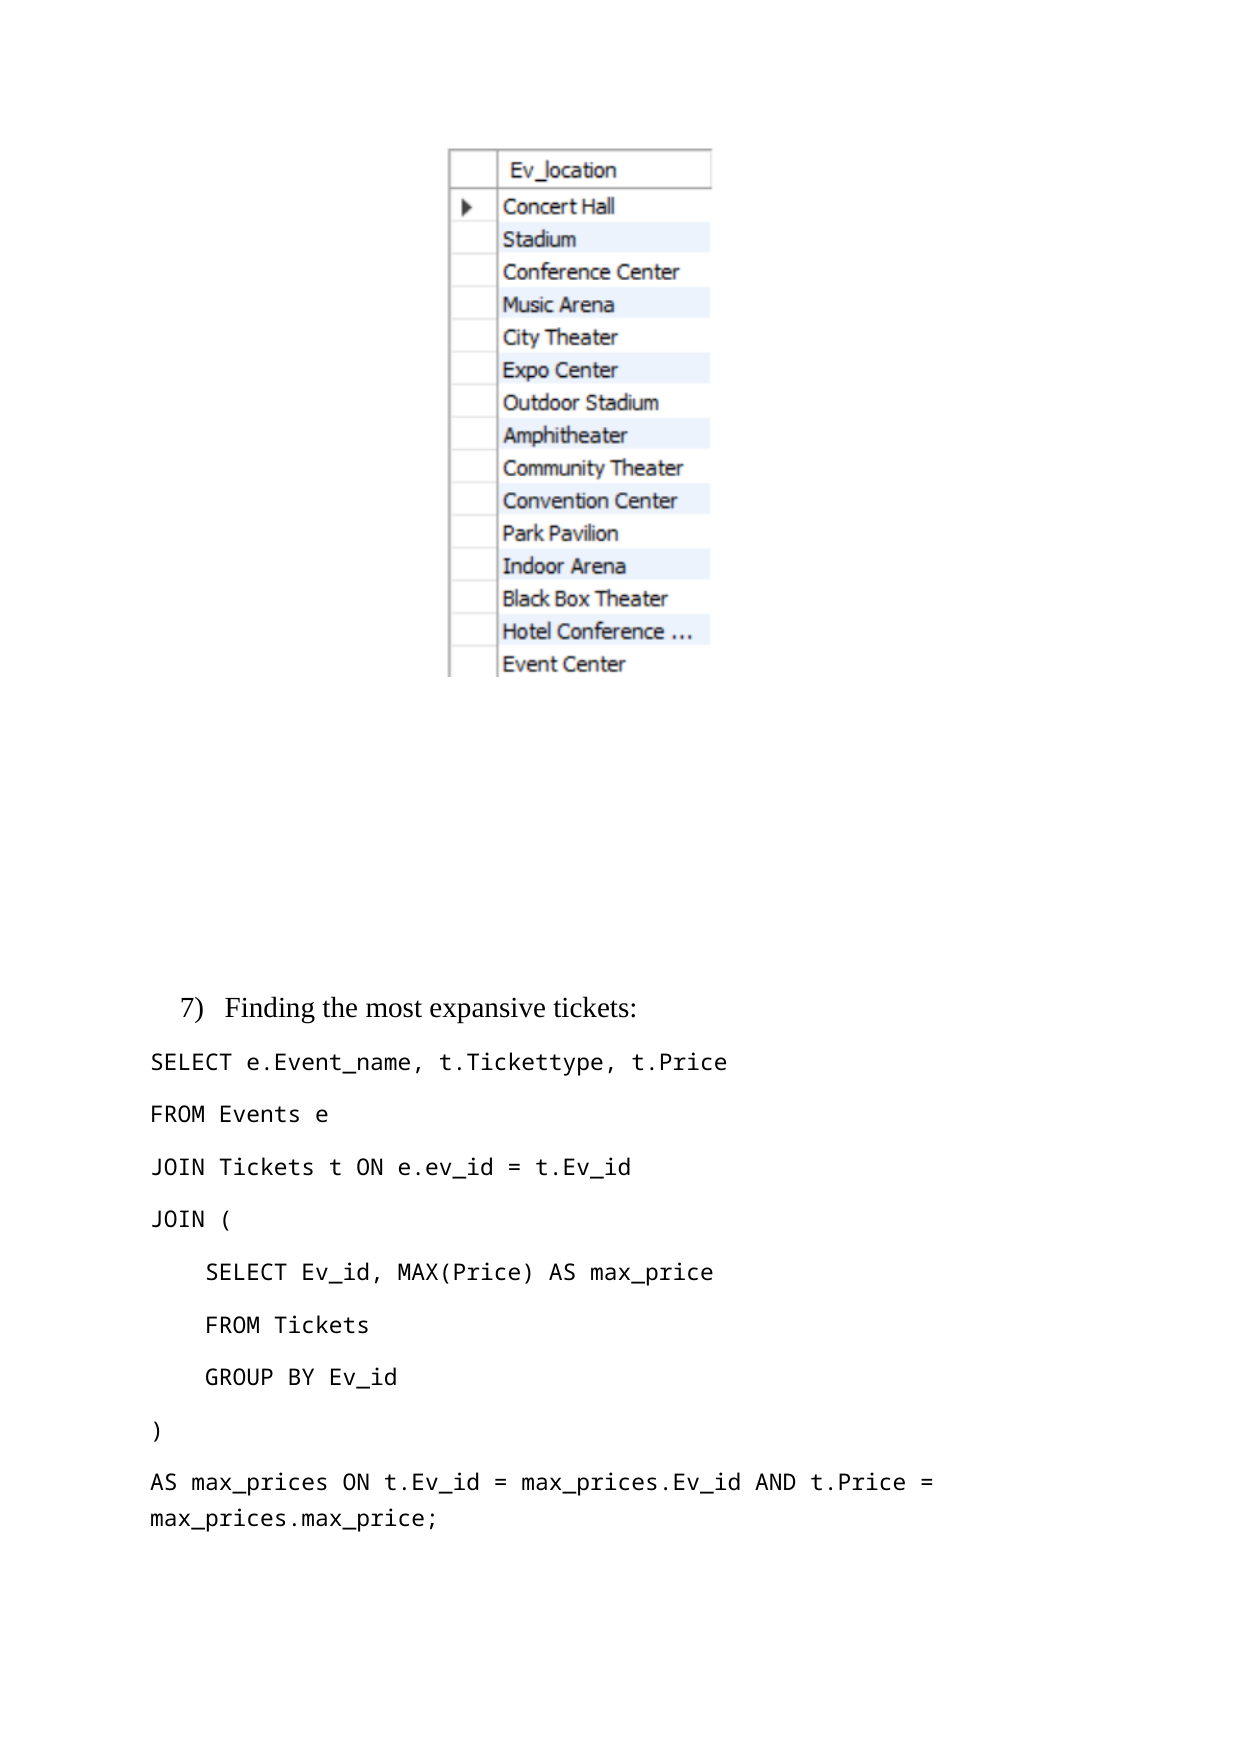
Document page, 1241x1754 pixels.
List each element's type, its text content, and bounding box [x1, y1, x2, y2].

text ) [150, 1414, 1090, 1445]
text JOIN ( [150, 1203, 1090, 1234]
text GROUP BY Ev_id [150, 1361, 1090, 1392]
text SELECT e.Event_name, t.Tickettype, t.Price [150, 1046, 1090, 1077]
text FROM Events e [150, 1098, 1090, 1129]
text FROM Tickets [150, 1308, 1090, 1340]
text JOIN Tickets t ON e.ev_id = t.Ev_id [150, 1151, 1090, 1182]
text SELECT Ev_id, MAX(Price) AS max_price [150, 1256, 1090, 1287]
list Finding the most expansive tickets: [179, 990, 1090, 1024]
text AS max_prices ON t.Ev_id = max_prices.Ev_id AND t.Price = max_prices.max_price; [150, 1466, 1090, 1533]
